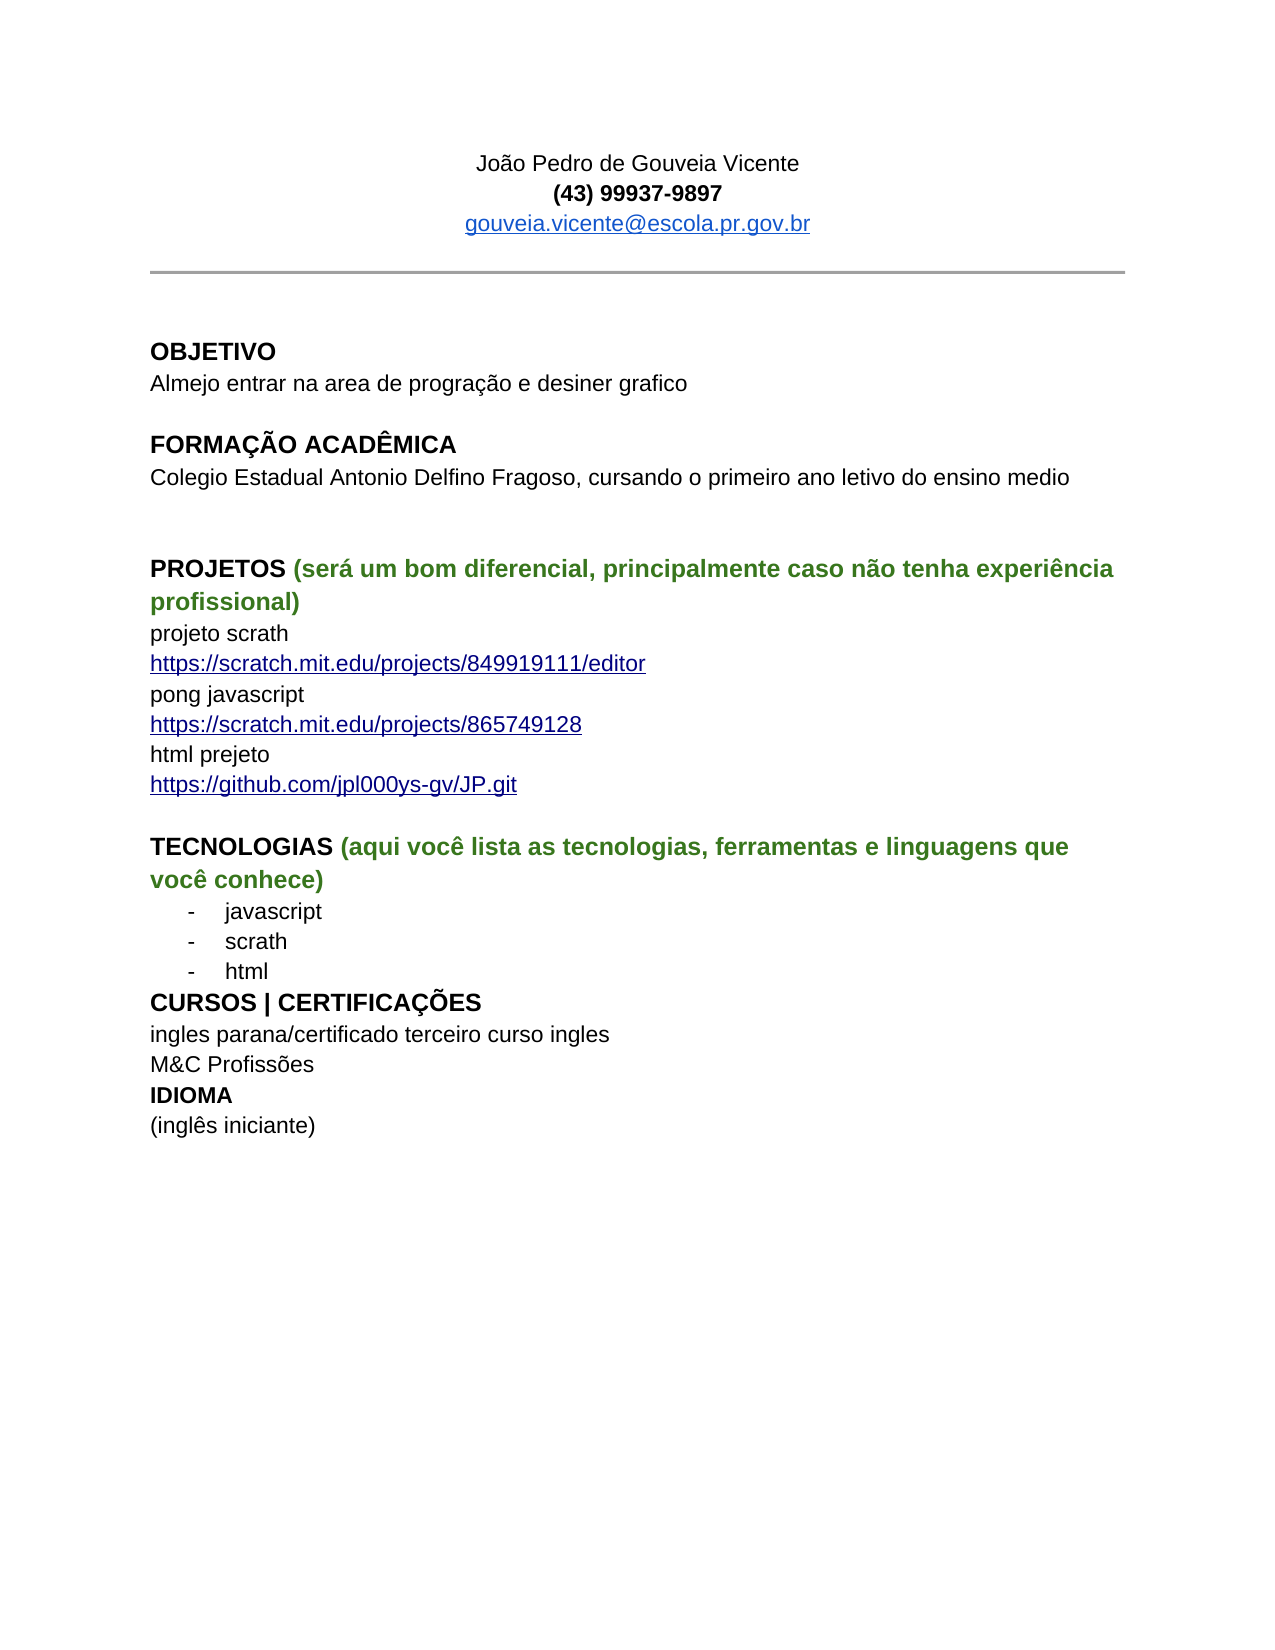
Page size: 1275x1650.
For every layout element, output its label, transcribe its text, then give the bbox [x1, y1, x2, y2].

text OBJETIVO [150, 337, 1125, 366]
text Almejo entrar na area de progração e desiner grafico [150, 370, 1125, 396]
text Colegio Estadual Antonio Delfino Fragoso, cursando o primeiro ano letivo do ensino medio [150, 463, 1125, 490]
text FORMAÇÃO ACADÊMICA [150, 430, 1125, 459]
text IDIOMA [150, 1082, 1125, 1108]
text https://scratch.mit.edu/projects/865749128 [150, 711, 1125, 737]
text gouveia.vicente@escola.pr.gov.br [150, 210, 1125, 237]
list html [187, 958, 1125, 984]
text pong javascript [150, 681, 1125, 707]
text (inglês iniciante) [150, 1112, 1125, 1138]
text ingles parana/certificado terceiro curso ingles [150, 1021, 1125, 1048]
text CURSOS | CERTIFICAÇÕES [150, 988, 1125, 1017]
text projeto scrath [150, 620, 1125, 646]
text PROJETOS (será um bom diferencial, principalmente caso não tenha experiência profissional) [150, 554, 1125, 616]
list javascript [187, 898, 1125, 924]
text html prejeto [150, 741, 1125, 767]
text João Pedro de Gouveia Vicente [150, 150, 1125, 176]
text https://github.com/jpl000ys-gv/JP.git [150, 771, 1125, 797]
text M&C Profissões [150, 1051, 1125, 1078]
text https://scratch.mit.edu/projects/849919111/editor [150, 650, 1125, 677]
list scrath [187, 928, 1125, 954]
text TECNOLOGIAS (aqui você lista as tecnologias, ferramentas e linguagens que você conhece) [150, 832, 1125, 893]
text (43) 99937-9897 [150, 180, 1125, 207]
